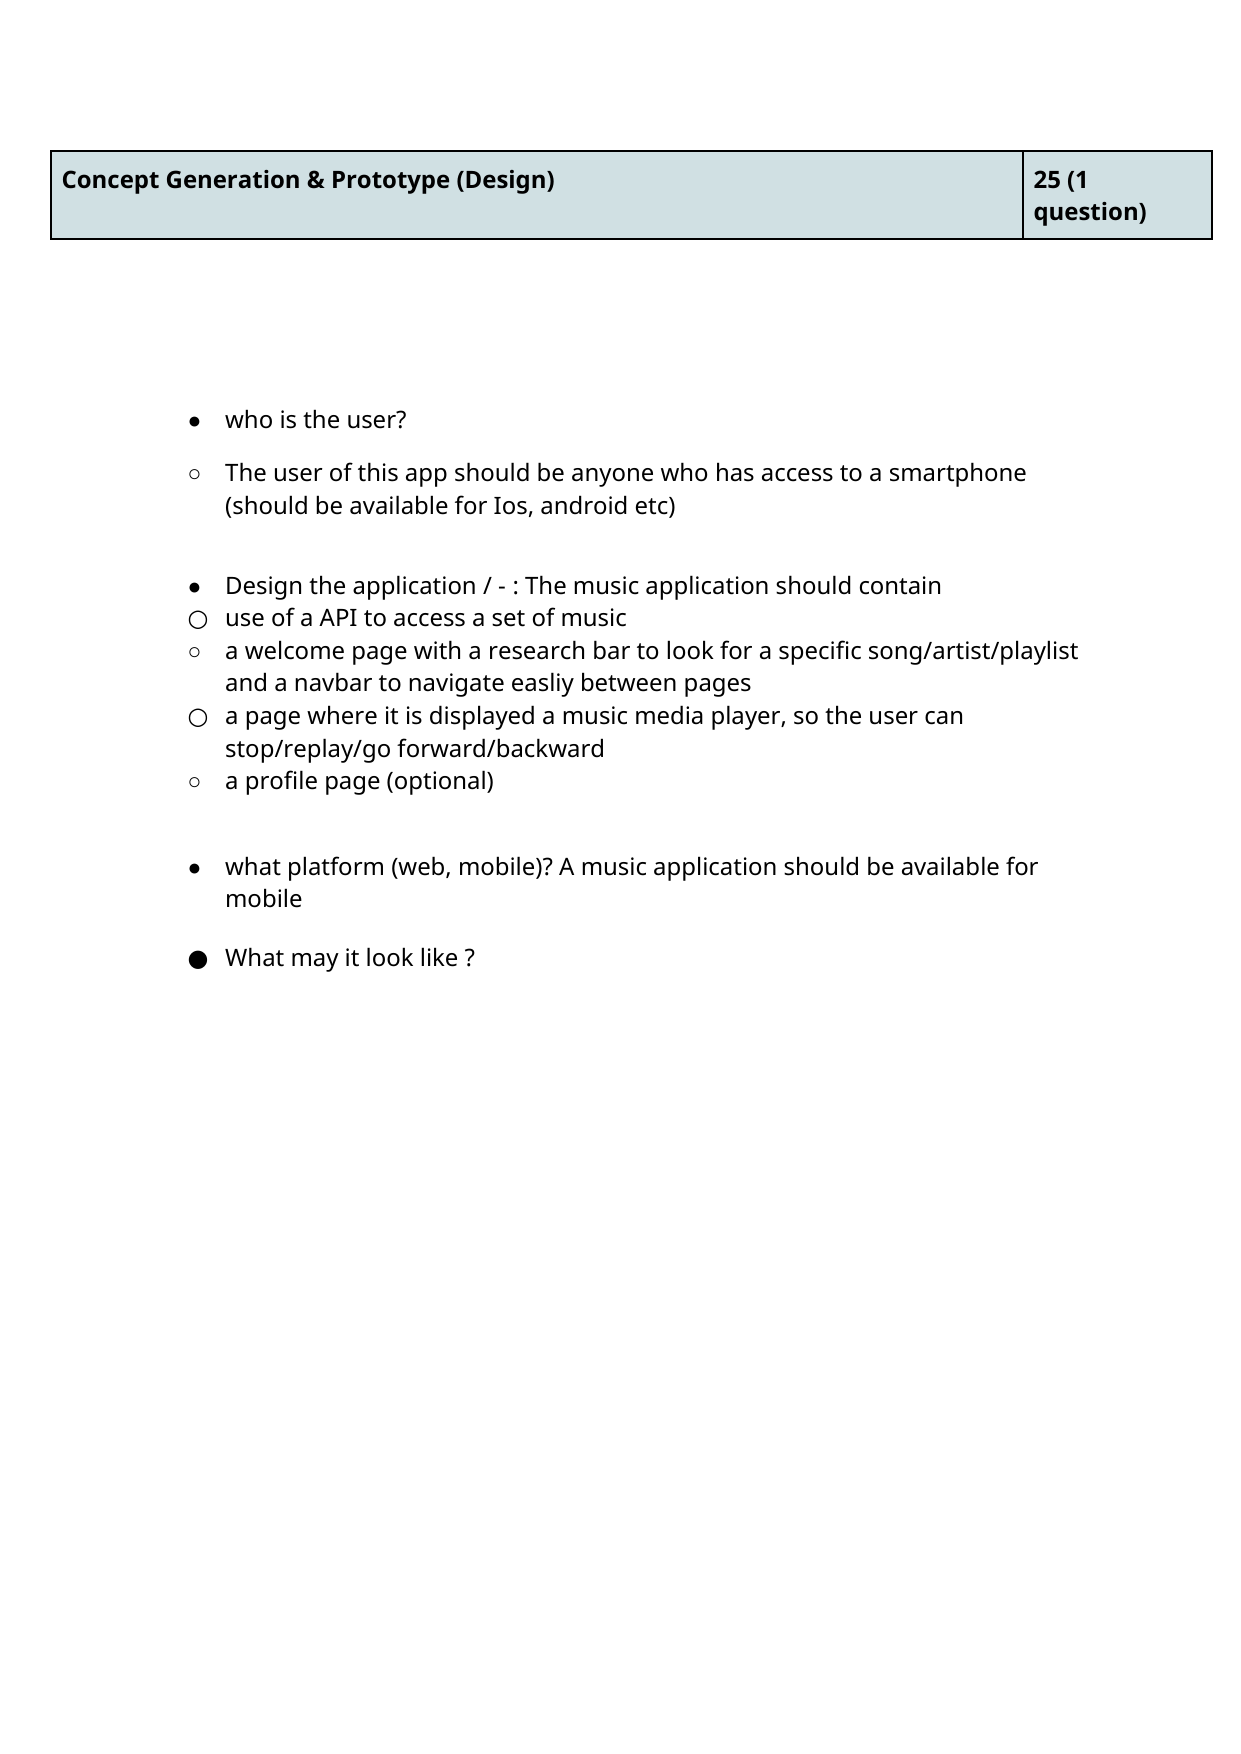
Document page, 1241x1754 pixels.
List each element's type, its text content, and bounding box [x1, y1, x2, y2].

table_header 25 (1 question) [1024, 152, 1211, 238]
list what platform (web, mobile)? A music application should be available for mobile [187, 849, 1090, 914]
list What may it look like ? [187, 941, 1090, 973]
list a page where it is displayed a music media player, so the user can stop/replay/go forward/backward [187, 699, 1090, 764]
list Design the application / - : The music application should contain [187, 568, 1090, 601]
list use of a API to access a set of music [187, 601, 1090, 634]
list a welcome page with a research bar to look for a specific song/artist/playlist and a navbar to navigate easliy between pages [187, 634, 1090, 699]
table_header Concept Generation & Prototype (Design) [52, 152, 1022, 238]
list a profile page (optional) [187, 764, 1090, 797]
list who is the user? [187, 403, 1090, 435]
list The user of this app should be anyone who has access to a smartphone (should be available for Ios, android etc) [187, 456, 1090, 521]
